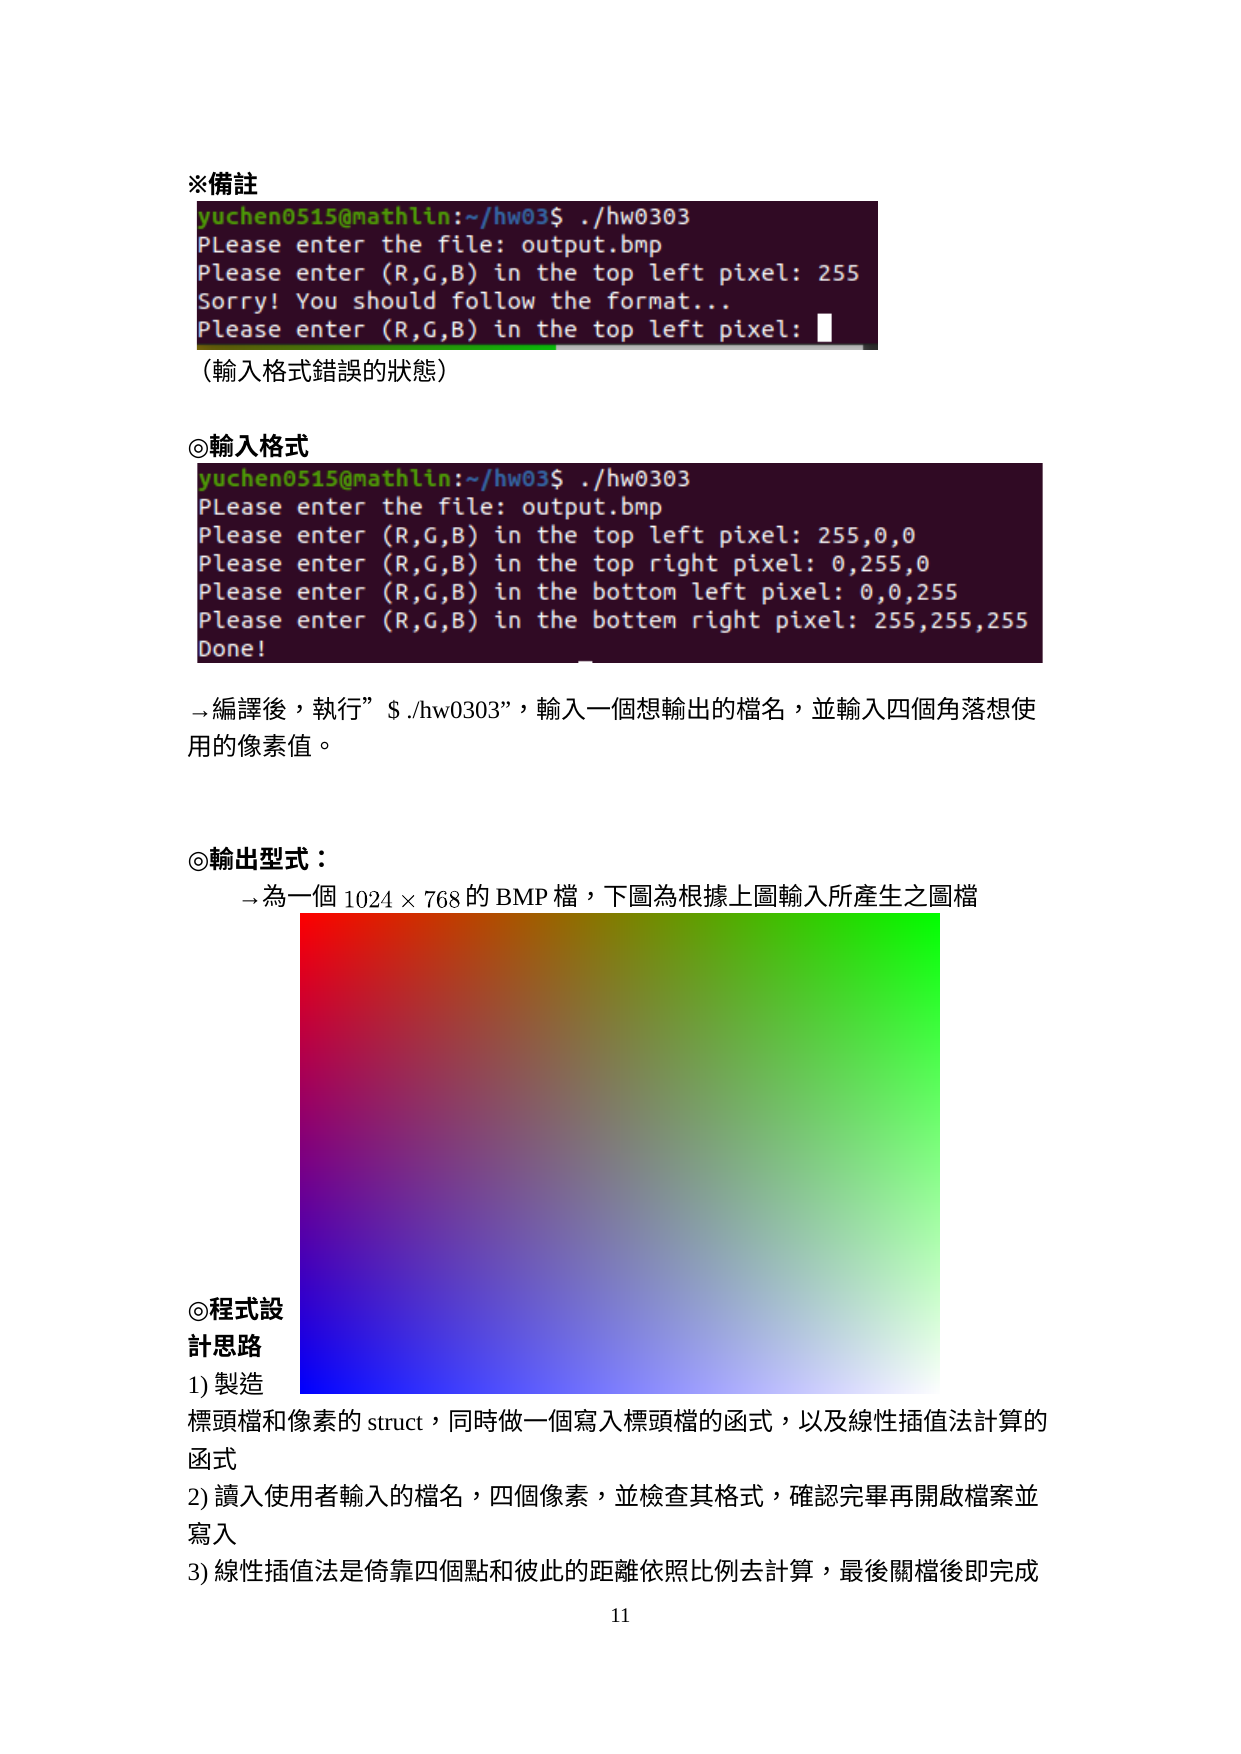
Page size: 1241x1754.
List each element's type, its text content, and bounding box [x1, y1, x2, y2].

text 3) 線性插值法是倚靠四個點和彼此的距離依照比例去計算，最後關檔後即完成 [187, 1551, 1053, 1589]
text （輸入格式錯誤的狀態） [187, 351, 1053, 389]
text [940, 1289, 1053, 1364]
text ◎輸入格式 [187, 426, 1053, 464]
text →為一個 的BMP檔，下圖為根據上圖輸入所產生之圖檔 [187, 876, 1053, 914]
text 2) 讀入使用者輸入的檔名，四個像素，並檢查其格式，確認完畢再開啟檔案並寫入 [187, 1476, 1053, 1551]
picture [197, 463, 1043, 663]
text ※備註 [187, 164, 1053, 201]
picture [300, 913, 940, 1394]
text →編譯後，執行”$ ./hw0303”，輸入一個想輸出的檔名，並輸入四個角落想使用的像素值。 [187, 464, 1053, 764]
text ◎程式設計思路 [187, 1289, 300, 1364]
text ◎輸出型式： [187, 839, 1053, 876]
picture [196, 201, 878, 350]
text 1) 製造標頭檔和像素的struct，同時做一個寫入標頭檔的函式，以及線性插值法計算的函式 [187, 1364, 1053, 1476]
